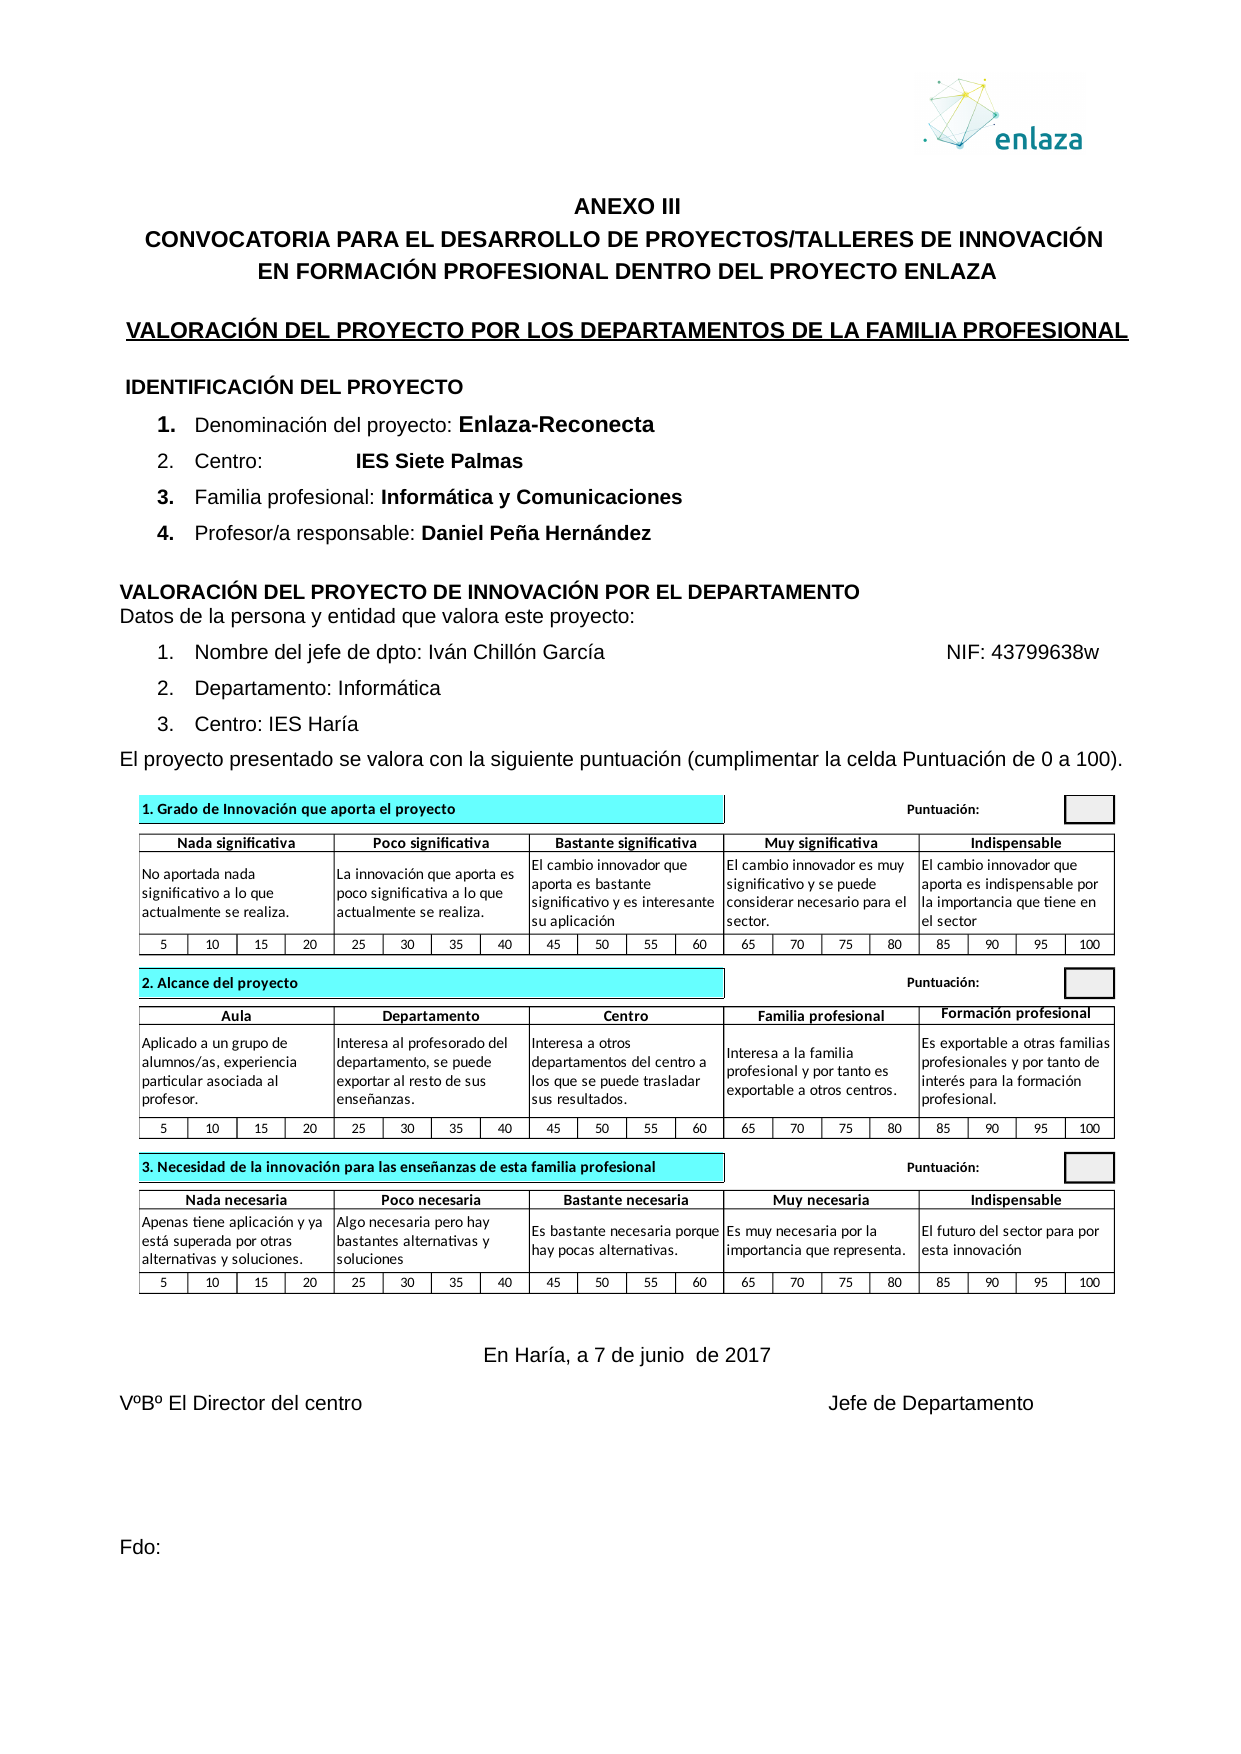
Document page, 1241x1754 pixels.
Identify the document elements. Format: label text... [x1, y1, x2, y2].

list Centro: IES Siete Palmas [157, 449, 1135, 473]
text Datos de la persona y entidad que valora este proyecto: [119, 604, 1135, 628]
text El proyecto presentado se valora con la siguiente puntuación (cumplimentar la celda Puntuación de 0 a 100). [119, 747, 1135, 771]
text Fdo: [119, 1534, 1135, 1558]
text VºBº El Director del centro Jefe de Departamento [119, 1391, 1135, 1415]
text En Haría, a 7 de junio de 2017 [119, 1343, 1135, 1367]
text VALORACIÓN DEL PROYECTO DE INNOVACIÓN POR EL DEPARTAMENTO [119, 580, 1135, 604]
list Denominación del proyecto: Enlaza-Reconecta [157, 411, 1135, 437]
list Familia profesional: Informática y Comunicaciones [157, 485, 1135, 509]
picture [914, 72, 1087, 155]
text EN FORMACIÓN PROFESIONAL DENTRO DEL PROYECTO ENLAZA [119, 258, 1135, 284]
text CONVOCATORIA PARA EL DESARROLLO DE PROYECTOS/TALLERES DE INNOVACIÓN [119, 226, 1135, 252]
text IDENTIFICACIÓN DEL PROYECTO [119, 375, 1135, 399]
list Departamento: Informática [157, 676, 1135, 699]
list Nombre del jefe de dpto: Iván Chillón García NIF: 43799638w [157, 640, 1135, 664]
text ANEXO III [119, 193, 1135, 220]
text VALORACIÓN DEL PROYECTO POR LOS DEPARTAMENTOS DE LA FAMILIA PROFESIONAL [119, 317, 1135, 343]
list Profesor/a responsable: Daniel Peña Hernández [157, 521, 1135, 544]
list Centro: IES Haría [157, 711, 1135, 735]
